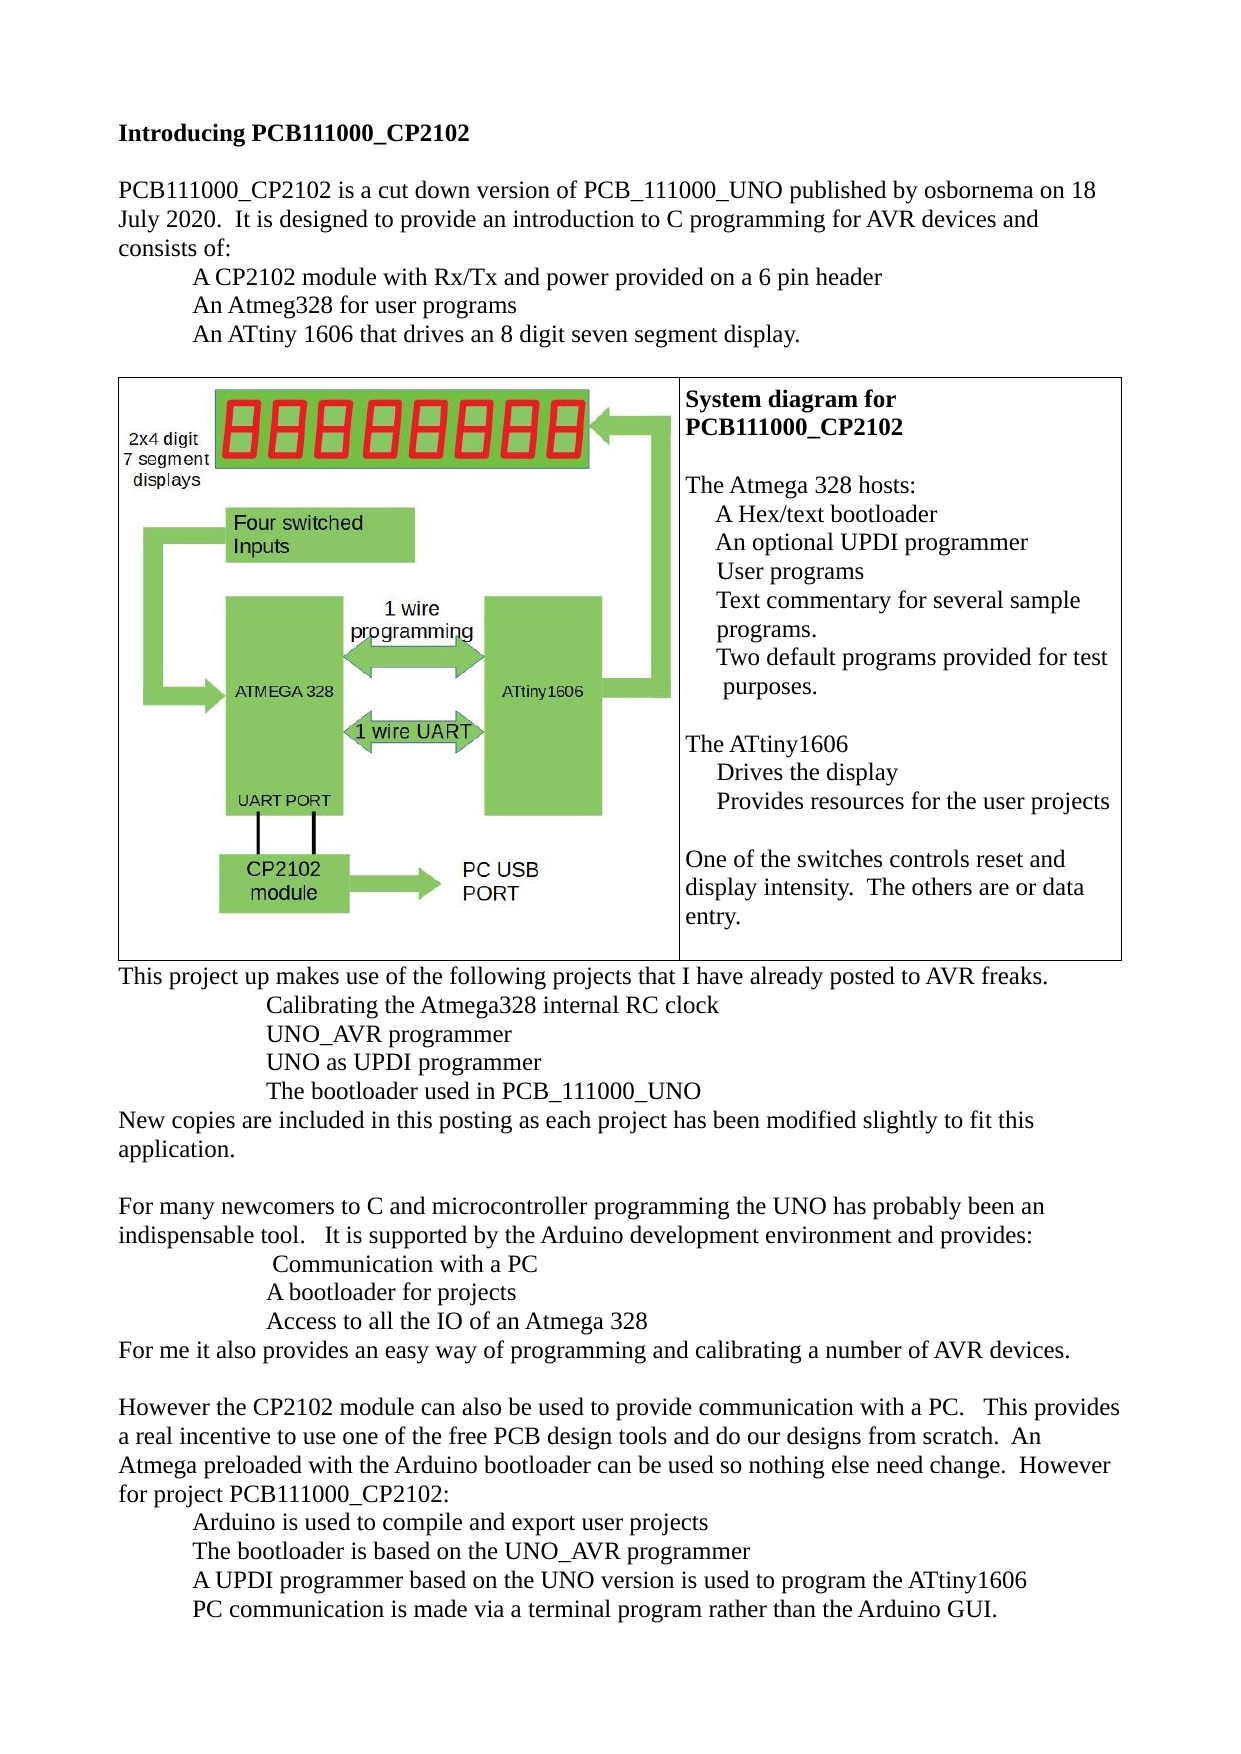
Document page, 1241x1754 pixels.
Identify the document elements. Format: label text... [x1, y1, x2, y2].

text Communication with a PC [118, 1249, 1122, 1277]
table_header [119, 378, 679, 960]
text A CP2102 module with Rx/Tx and power provided on a 6 pin header [118, 262, 1122, 291]
text The bootloader is based on the UNO_AVR programmer [118, 1536, 1122, 1565]
text This project up makes use of the following projects that I have already posted to AVR freaks. [118, 961, 1122, 990]
text An Atmeg328 for user programs [118, 291, 1122, 319]
text Calibrating the Atmega328 internal RC clock [118, 990, 1122, 1019]
text Access to all the IO of an Atmega 328 [118, 1306, 1122, 1335]
text New copies are included in this posting as each project has been modified slightly to fit this application. [118, 1105, 1122, 1162]
text However the CP2102 module can also be used to provide communication with a PC. This provides a real incentive to use one of the free PCB design tools and do our designs from scratch. An Atmega preloaded with the Arduino bootloader can be used so nothing else need change. However for project PCB111000_CP2102: [118, 1392, 1122, 1507]
text Introducing PCB111000_CP2102 [118, 118, 1122, 147]
text For many newcomers to C and microcontroller programming the UNO has probably been an indispensable tool. It is supported by the Arduino development environment and provides: [118, 1191, 1122, 1249]
text For me it also provides an easy way of programming and calibrating a number of AVR devices. [118, 1335, 1122, 1364]
text PC communication is made via a terminal program rather than the Arduino GUI. [118, 1594, 1122, 1622]
text A UPDI programmer based on the UNO version is used to program the ATtiny1606 [118, 1565, 1122, 1594]
text A bootloader for projects [118, 1277, 1122, 1306]
text PCB111000_CP2102 is a cut down version of PCB_111000_UNO published by osbornema on 18 July 2020. It is designed to provide an introduction to C programming for AVR devices and consists of: [118, 176, 1122, 262]
picture [123, 383, 674, 926]
table_header System diagram for PCB111000_CP2102 The Atmega 328 hosts: A Hex/text bootloader An optional UPDI programmer User programs Text commentary for several sample programs. Two default programs provided for test purposes. The ATtiny1606 Drives the display Provides resources for the user projects One of the switches controls reset and display intensity. The others are or data entry. [680, 378, 1121, 960]
text Arduino is used to compile and export user projects [118, 1507, 1122, 1536]
text UNO as UPDI programmer [118, 1047, 1122, 1076]
text An ATtiny 1606 that drives an 8 digit seven segment display. [118, 319, 1122, 348]
text UNO_AVR programmer [118, 1019, 1122, 1047]
text The bootloader used in PCB_111000_UNO [118, 1076, 1122, 1105]
